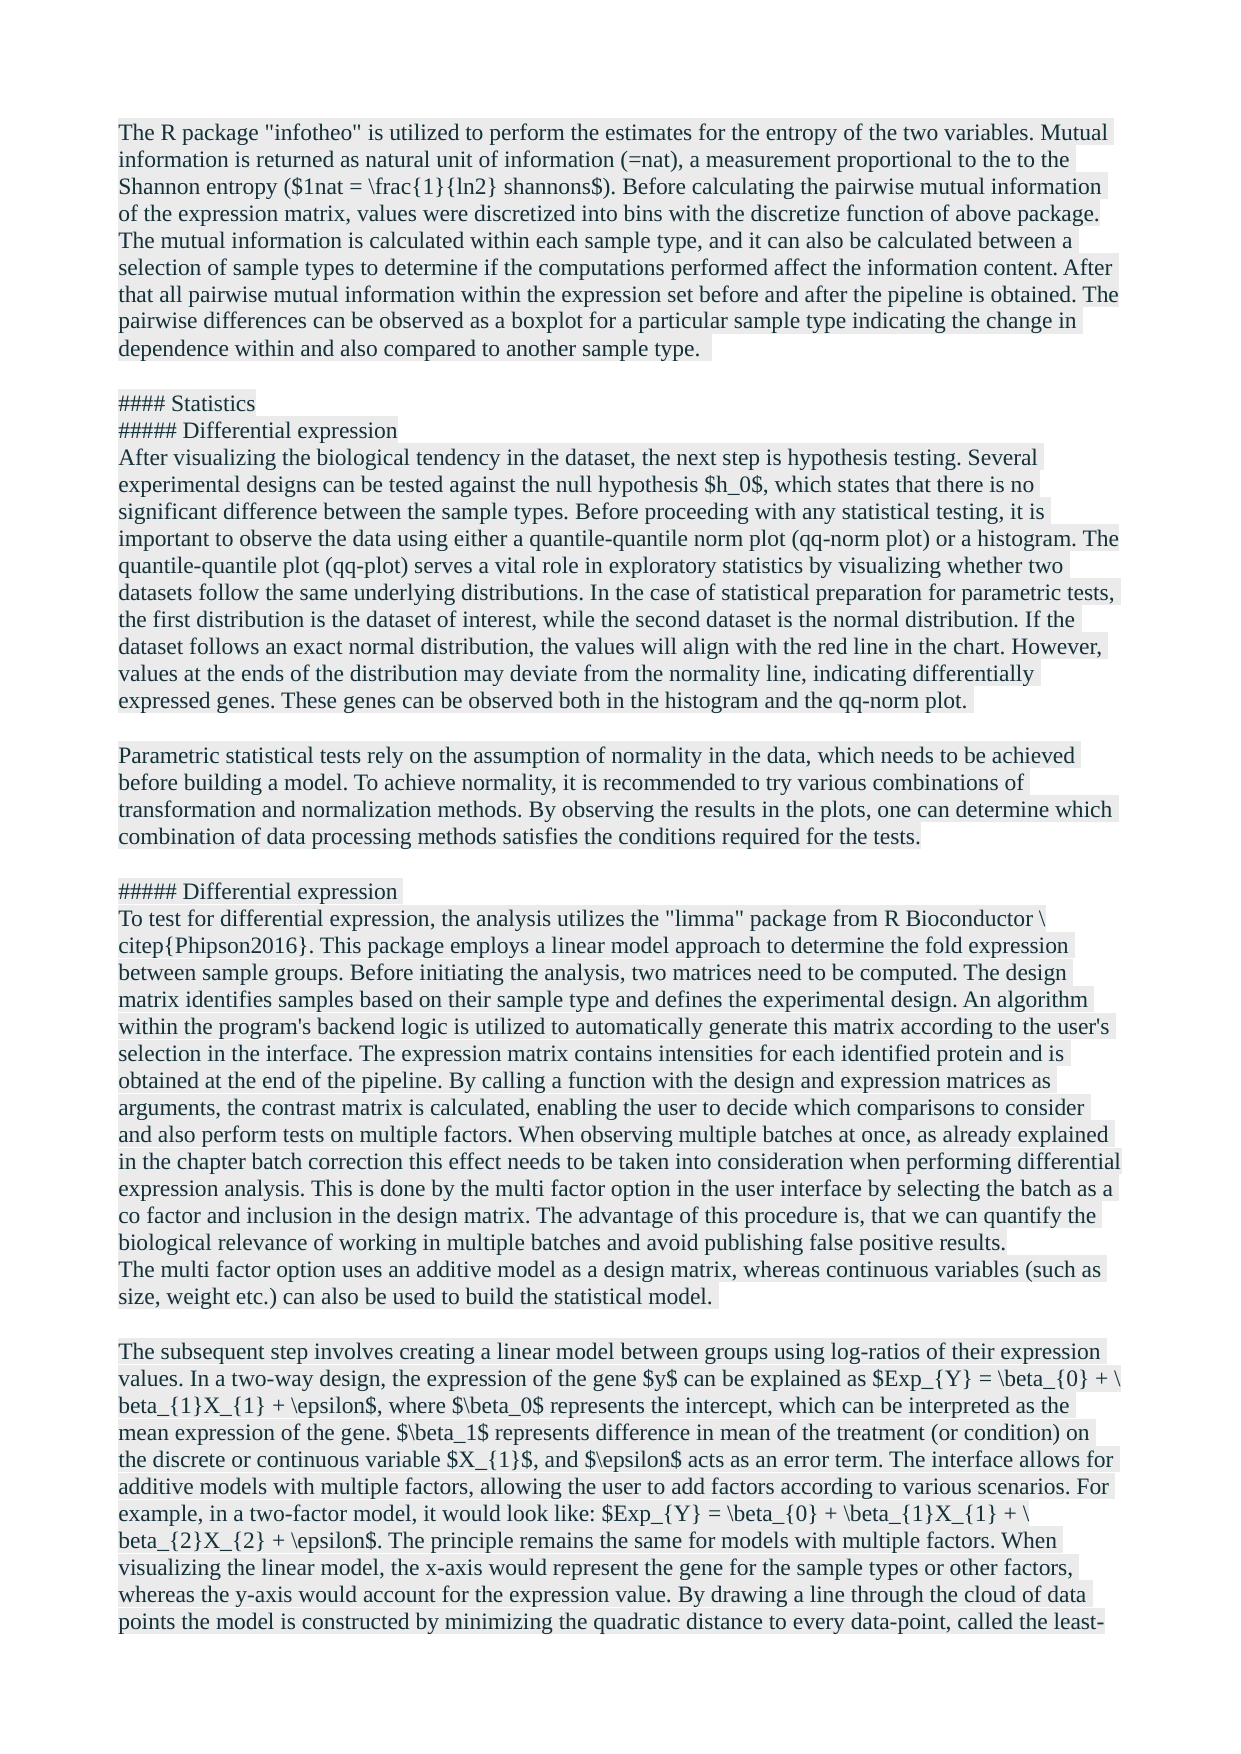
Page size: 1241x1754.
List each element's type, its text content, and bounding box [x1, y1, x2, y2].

text Parametric statistical tests rely on the assumption of normality in the data, which needs to be achieved before building a model. To achieve normality, it is recommended to try various combinations of transformation and normalization methods. By observing the results in the plots, one can determine which combination of data processing methods satisfies the conditions required for the tests. [118, 741, 1122, 849]
text The subsequent step involves creating a linear model between groups using log-ratios of their expression values. In a two-way design, the expression of the gene $y$ can be explained as $Exp_{Y} = \beta_{0} + \beta_{1}X_{1} + \epsilon$, where $\beta_0$ represents the intercept, which can be interpreted as the mean expression of the gene. $\beta_1$ represents difference in mean of the treatment (or condition) on the discrete or continuous variable $X_{1}$, and $\epsilon$ acts as an error term. The interface allows for additive models with multiple factors, allowing the user to add factors according to various scenarios. For example, in a two-factor model, it would look like: $Exp_{Y} = \beta_{0} + \beta_{1}X_{1} + \beta_{2}X_{2} + \epsilon$. The principle remains the same for models with multiple factors. When visualizing the linear model, the x-axis would represent the gene for the sample types or other factors, whereas the y-axis would account for the expression value. By drawing a line through the cloud of data points the model is constructed by minimizing the quadratic distance to every data-point, called the least- [118, 1338, 1122, 1634]
text To test for differential expression, the analysis utilizes the "limma" package from R Bioconductor \citep{Phipson2016}. This package employs a linear model approach to determine the fold expression between sample groups. Before initiating the analysis, two matrices need to be computed. The design matrix identifies samples based on their sample type and defines the experimental design. An algorithm within the program's backend logic is utilized to automatically generate this matrix according to the user's selection in the interface. The expression matrix contains intensities for each identified protein and is obtained at the end of the pipeline. By calling a function with the design and expression matrices as arguments, the contrast matrix is calculated, enabling the user to decide which comparisons to consider and also perform tests on multiple factors. When observing multiple batches at once, as already explained in the chapter batch correction this effect needs to be taken into consideration when performing differential expression analysis. This is done by the multi factor option in the user interface by selecting the batch as a co factor and inclusion in the design matrix. The advantage of this procedure is, that we can quantify the biological relevance of working in multiple batches and avoid publishing false positive results. [118, 904, 1122, 1255]
text The multi factor option uses an additive model as a design matrix, whereas continuous variables (such as size, weight etc.) can also be used to build the statistical model. [118, 1255, 1122, 1309]
text After visualizing the biological tendency in the dataset, the next step is hypothesis testing. Several experimental designs can be tested against the null hypothesis $h_0$, which states that there is no significant difference between the sample types. Before proceeding with any statistical testing, it is important to observe the data using either a quantile-quantile norm plot (qq-norm plot) or a histogram. The quantile-quantile plot (qq-plot) serves a vital role in exploratory statistics by visualizing whether two datasets follow the same underlying distributions. In the case of statistical preparation for parametric tests, the first distribution is the dataset of interest, while the second dataset is the normal distribution. If the dataset follows an exact normal distribution, the values will align with the red line in the chart. However, values at the ends of the distribution may deviate from the normality line, indicating differentially expressed genes. These genes can be observed both in the histogram and the qq-norm plot. [118, 443, 1122, 713]
text The mutual information is calculated within each sample type, and it can also be calculated between a selection of sample types to determine if the computations performed affect the information content. After that all pairwise mutual information within the expression set before and after the pipeline is obtained. The pairwise differences can be observed as a boxplot for a particular sample type indicating the change in dependence within and also compared to another sample type. [118, 226, 1122, 361]
text #### Statistics [118, 389, 1122, 416]
text ##### Differential expression [118, 878, 1122, 904]
text The R package "infotheo" is utilized to perform the estimates for the entropy of the two variables. Mutual information is returned as natural unit of information (=nat), a measurement proportional to the to the Shannon entropy ($1nat = \frac{1}{ln2} shannons$). Before calculating the pairwise mutual information of the expression matrix, values were discretized into bins with the discretize function of above package. [118, 118, 1122, 226]
text ##### Differential expression [118, 416, 1122, 443]
